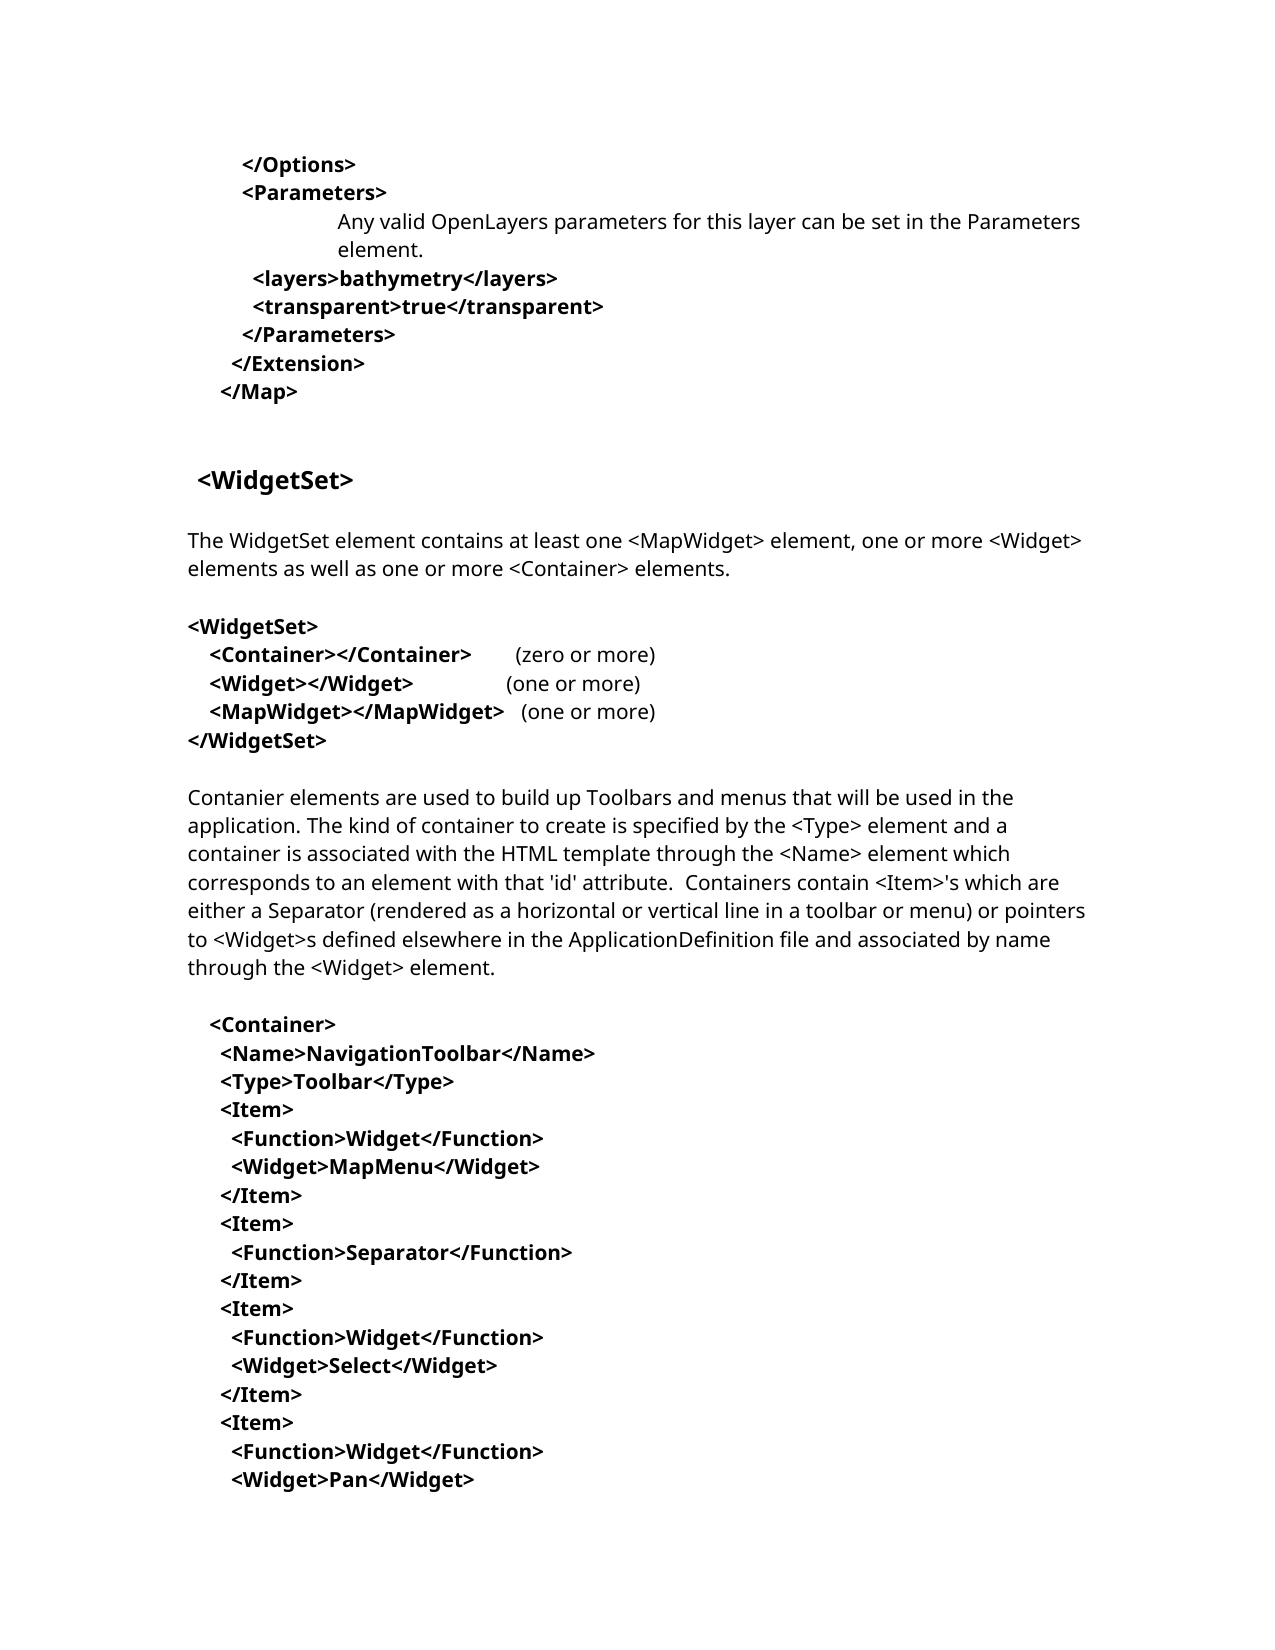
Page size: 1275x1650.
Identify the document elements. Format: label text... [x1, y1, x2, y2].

text </Extension> [371, 349, 1087, 377]
text </Map> [187, 377, 1087, 406]
text <Container></Container> (zero or more) [661, 641, 1087, 669]
text </Options> [362, 150, 1087, 178]
text <Parameters> [187, 178, 1087, 207]
text <transparent>true</transparent> [609, 292, 1087, 321]
text <WidgetSet> [324, 612, 1087, 641]
subtitle <WidgetSet> [360, 463, 1078, 497]
text <Widget></Widget> (one or more) [646, 669, 1087, 697]
text The WidgetSet element contains at least one <MapWidget> element, one or more <Widget> elements as well as one or more <Container> elements. [187, 526, 1087, 583]
text </Parameters> [401, 321, 1087, 349]
text <MapWidget></MapWidget> (one or more) </WidgetSet> Contanier elements are used to build up Toolbars and menus that will be used in the application. The kind of container to create is specified by the <Type> element and a container is associated with the HTML template through the <Name> element which corresponds to an element with that 'id' attribute. Containers contain <Item>'s which are either a Separator (rendered as a horizontal or vertical line in a toolbar or menu) or pointers to <Widget>s defined elsewhere in the ApplicationDefinition file and associated by name through the <Widget> element. <Container> <Name>NavigationToolbar</Name> <Type>Toolbar</Type> <Item> <Function>Widget</Function> <Widget>MapMenu</Widget> </Item> <Item> <Function>Separator</Function> </Item> <Item> <Function>Widget</Function> <Widget>Select</Widget> </Item> <Item> <Function>Widget</Function> <Widget>Pan</Widget> [187, 697, 1087, 1494]
text <layers>bathymetry</layers> [563, 264, 1087, 292]
text Any valid OpenLayers parameters for this layer can be set in the Parameters element. [429, 207, 1087, 264]
